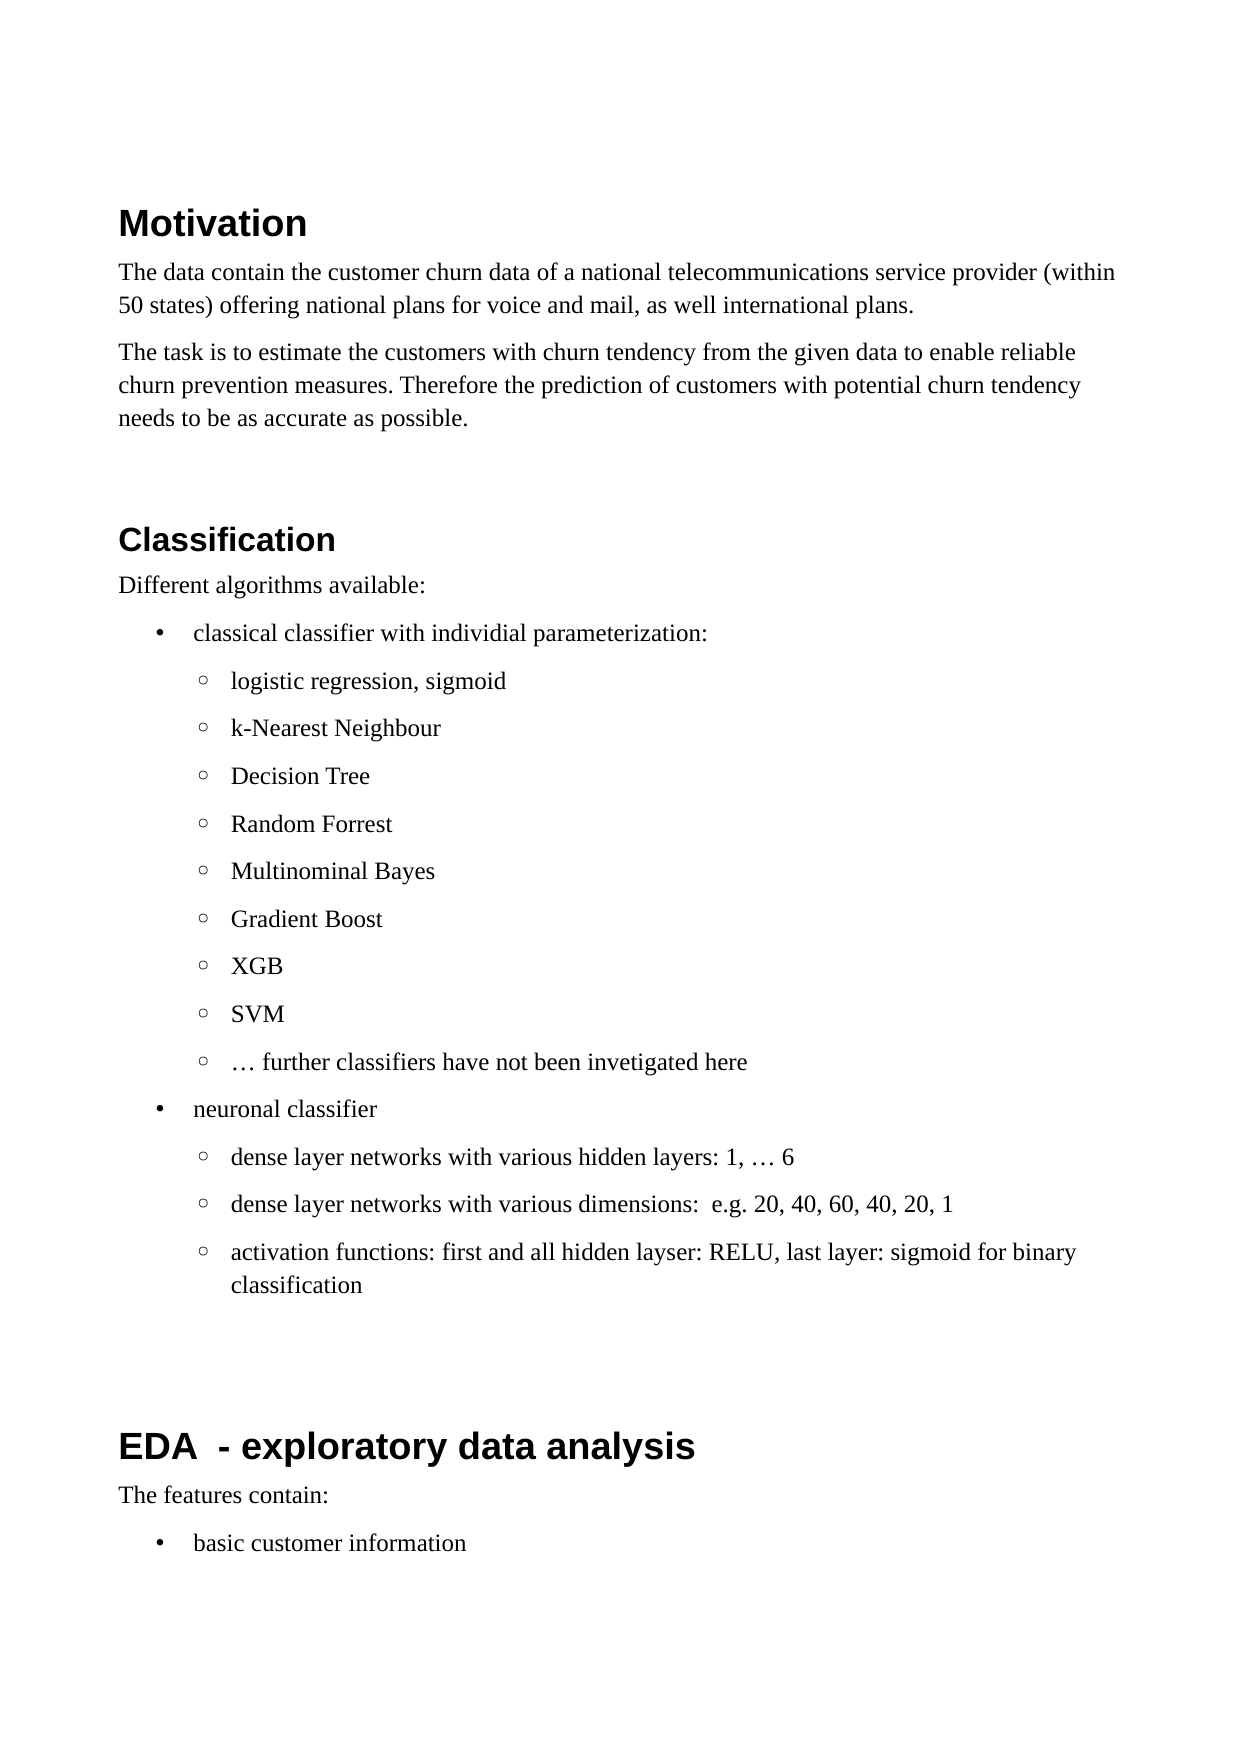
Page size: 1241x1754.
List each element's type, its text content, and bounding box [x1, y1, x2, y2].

list … further classifiers have not been invetigated here [193, 1047, 1122, 1075]
list Gradient Boost [193, 904, 1122, 933]
subtitle Motivation [118, 201, 1122, 244]
list SVM [193, 999, 1122, 1028]
subtitle Classification [118, 519, 1122, 558]
list k-Nearest Neighbour [193, 713, 1122, 742]
text The data contain the customer churn data of a national telecommunications service provider (within 50 states) offering national plans for voice and mail, as well international plans. [118, 257, 1122, 318]
subtitle EDA - exploratory data analysis [118, 1424, 1122, 1467]
list dense layer networks with various dimensions: e.g. 20, 40, 60, 40, 20, 1 [193, 1189, 1122, 1218]
list Multinominal Bayes [193, 856, 1122, 885]
list activation functions: first and all hidden layser: RELU, last layer: sigmoid for binary classification [193, 1237, 1122, 1299]
list neuronal classifier [156, 1094, 1122, 1123]
list basic customer information [156, 1528, 1122, 1556]
list Random Forrest [193, 809, 1122, 837]
text Different algorithms available: [118, 571, 1122, 599]
list classical classifier with individial parameterization: [156, 618, 1122, 647]
list XGB [193, 951, 1122, 980]
text The features contain: [118, 1480, 1122, 1509]
list dense layer networks with various hidden layers: 1, … 6 [193, 1142, 1122, 1171]
text The task is to estimate the customers with churn tendency from the given data to enable reliable churn prevention measures. Therefore the prediction of customers with potential churn tendency needs to be as accurate as possible. [118, 337, 1122, 432]
list logistic regression, sigmoid [193, 666, 1122, 694]
list Decision Tree [193, 761, 1122, 790]
